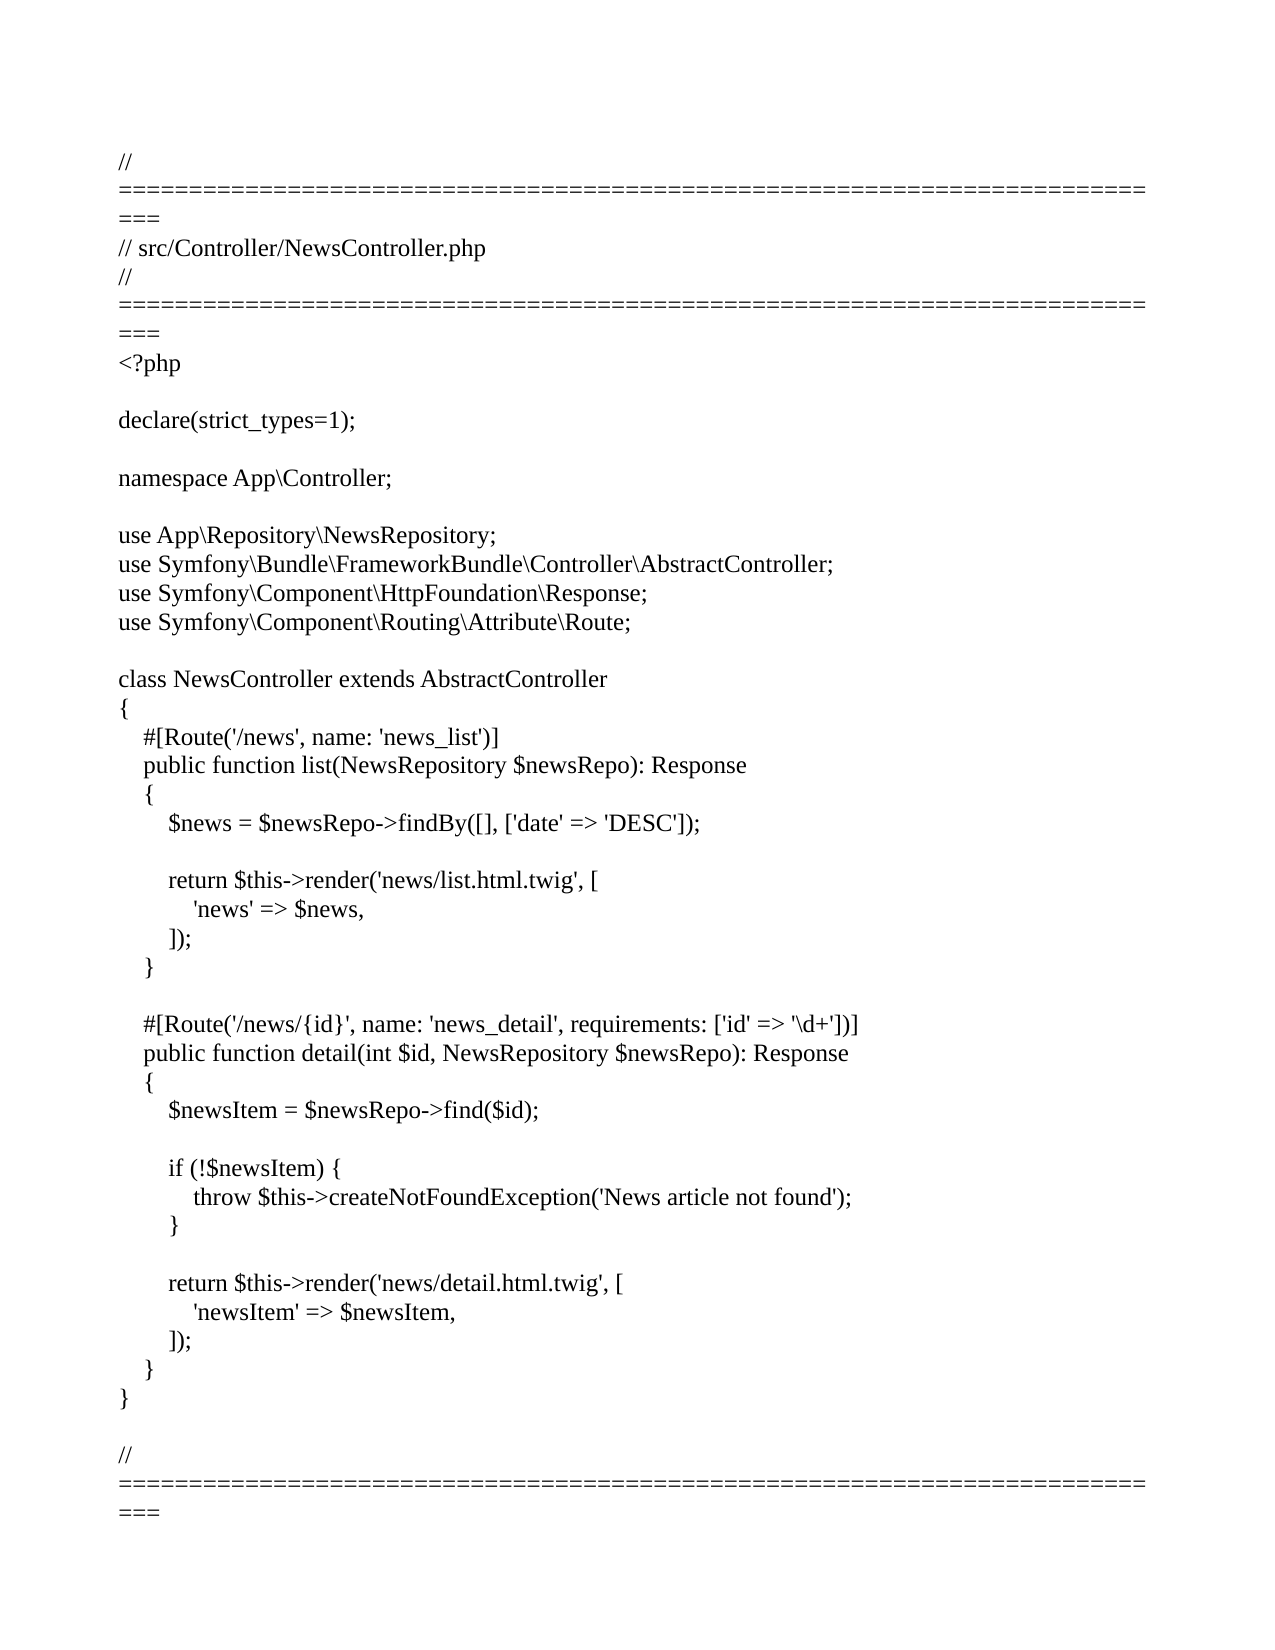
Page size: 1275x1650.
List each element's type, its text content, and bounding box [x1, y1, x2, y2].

text use App\Repository\NewsRepository; [118, 521, 1157, 549]
text } [118, 1354, 1157, 1383]
text throw $this->createNotFoundException('News article not found'); [118, 1182, 1157, 1211]
text if (!$newsItem) { [118, 1153, 1157, 1182]
text declare(strict_types=1); [118, 406, 1157, 434]
text class NewsController extends AbstractController [118, 664, 1157, 693]
text use Symfony\Component\HttpFoundation\Response; [118, 578, 1157, 607]
text #[Route('/news/{id}', name: 'news_detail', requirements: ['id' => '\d+'])] [118, 1009, 1157, 1038]
text { [118, 693, 1157, 722]
text ]); [118, 923, 1157, 952]
text <?php [118, 348, 1157, 377]
text public function list(NewsRepository $newsRepo): Response [118, 751, 1157, 779]
text $news = $newsRepo->findBy([], ['date' => 'DESC']); [118, 808, 1157, 837]
text 'news' => $news, [118, 894, 1157, 923]
text { [118, 779, 1157, 808]
text } [118, 952, 1157, 981]
text $newsItem = $newsRepo->find($id); [118, 1096, 1157, 1124]
text return $this->render('news/detail.html.twig', [ [118, 1268, 1157, 1297]
text #[Route('/news', name: 'news_list')] [118, 722, 1157, 751]
text use Symfony\Bundle\FrameworkBundle\Controller\AbstractController; [118, 549, 1157, 578]
text public function detail(int $id, NewsRepository $newsRepo): Response [118, 1038, 1157, 1067]
text // ============================================================================ [118, 147, 1157, 233]
text use Symfony\Component\Routing\Attribute\Route; [118, 607, 1157, 636]
text namespace App\Controller; [118, 463, 1157, 492]
text // src/Controller/NewsController.php [118, 233, 1157, 262]
text } [118, 1211, 1157, 1239]
text return $this->render('news/list.html.twig', [ [118, 866, 1157, 894]
text ]); [118, 1326, 1157, 1354]
text } [118, 1383, 1157, 1412]
text { [118, 1067, 1157, 1096]
text 'newsItem' => $newsItem, [118, 1297, 1157, 1326]
text // ============================================================================ [118, 262, 1157, 348]
text // ============================================================================ [118, 1441, 1157, 1527]
